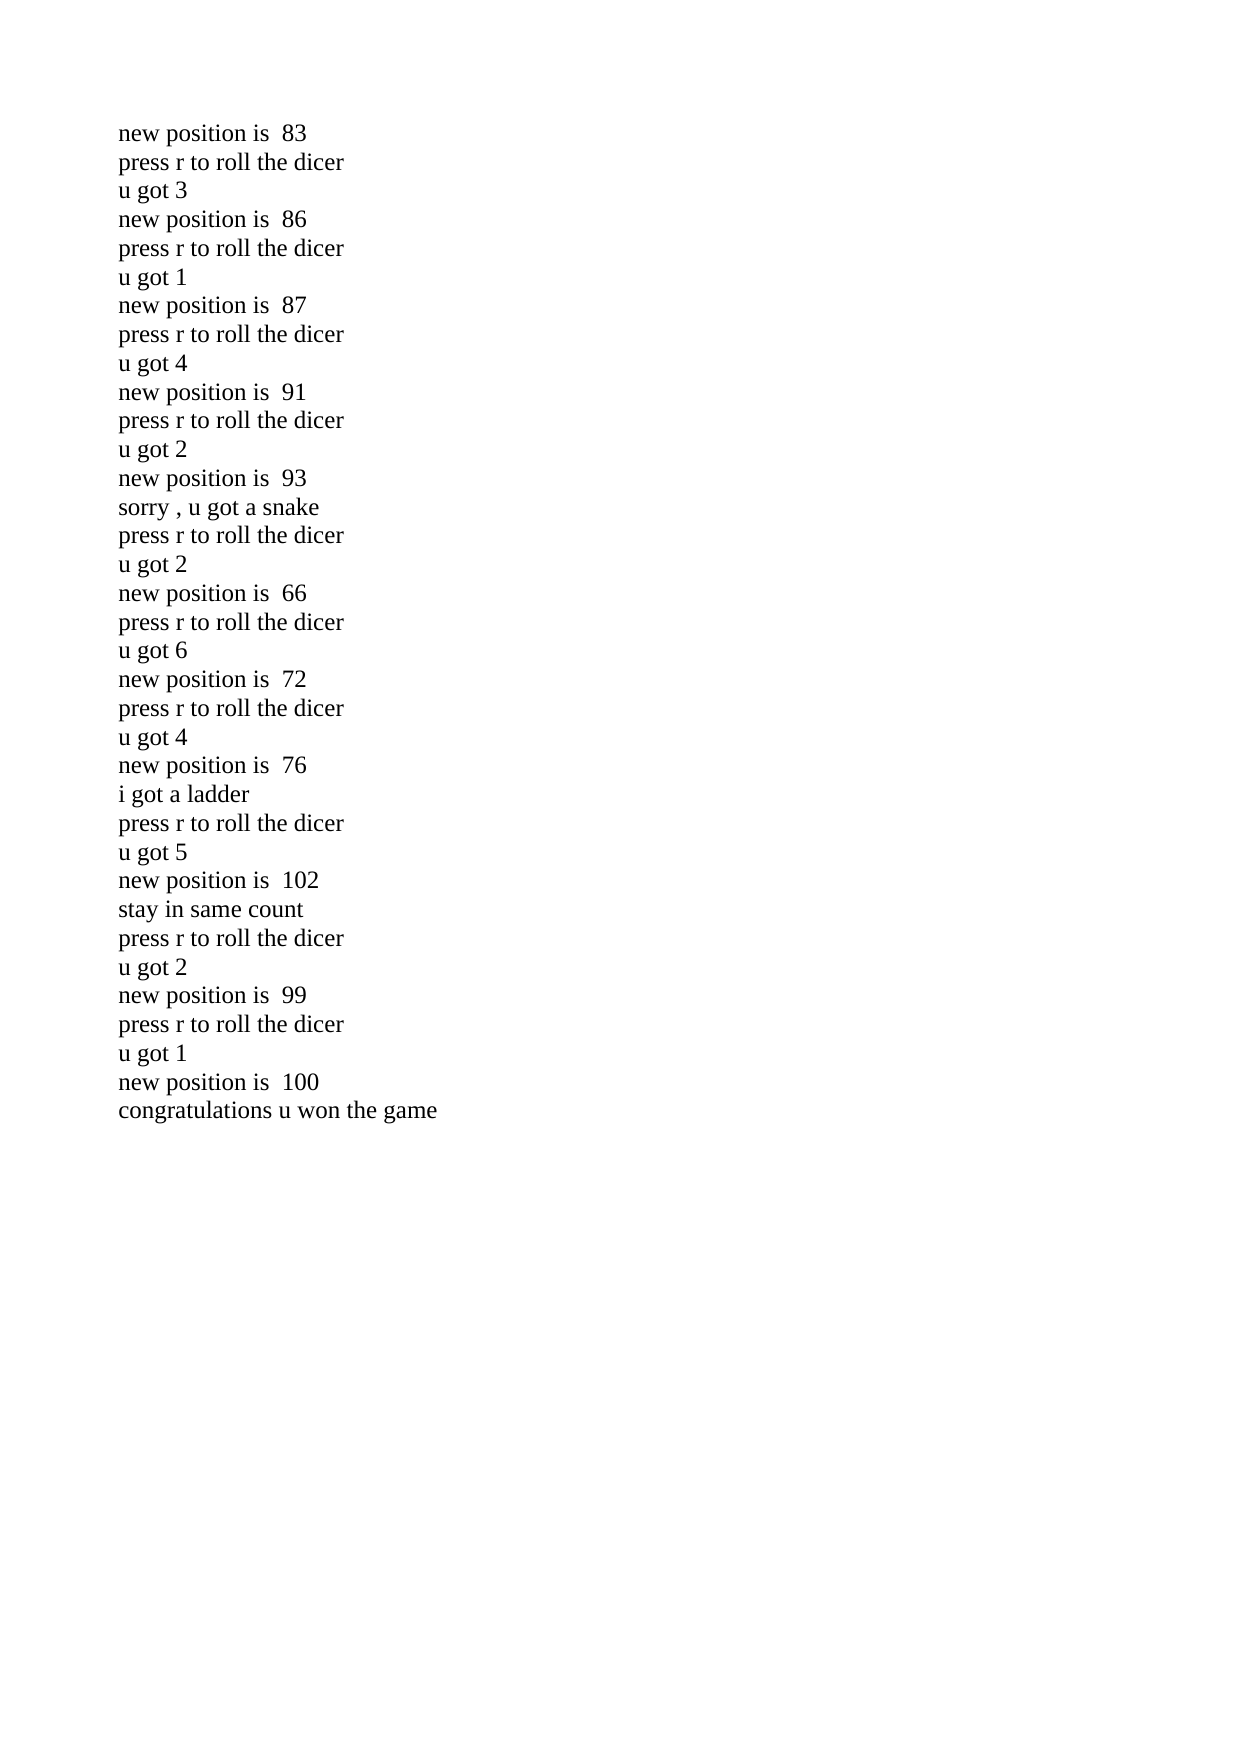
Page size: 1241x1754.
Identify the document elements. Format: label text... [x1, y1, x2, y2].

text u got 3 [118, 176, 1122, 204]
text press r to roll the dicer [118, 319, 1122, 348]
text stay in same count [118, 894, 1122, 923]
text sorry , u got a snake [118, 492, 1122, 521]
text new position is 91 [118, 377, 1122, 406]
text press r to roll the dicer [118, 521, 1122, 549]
text new position is 102 [118, 866, 1122, 894]
text u got 4 [118, 722, 1122, 751]
text press r to roll the dicer [118, 693, 1122, 722]
text press r to roll the dicer [118, 1009, 1122, 1038]
text press r to roll the dicer [118, 406, 1122, 434]
text new position is 72 [118, 664, 1122, 693]
text u got 6 [118, 636, 1122, 664]
text press r to roll the dicer [118, 923, 1122, 952]
text press r to roll the dicer [118, 147, 1122, 176]
text u got 4 [118, 348, 1122, 377]
text new position is 93 [118, 463, 1122, 492]
text new position is 83 [118, 118, 1122, 147]
text new position is 76 [118, 751, 1122, 779]
text u got 2 [118, 434, 1122, 463]
text press r to roll the dicer [118, 808, 1122, 837]
text press r to roll the dicer [118, 233, 1122, 262]
text u got 2 [118, 952, 1122, 981]
text new position is 87 [118, 291, 1122, 319]
text u got 2 [118, 549, 1122, 578]
text new position is 99 [118, 981, 1122, 1009]
text new position is 86 [118, 204, 1122, 233]
text i got a ladder [118, 779, 1122, 808]
text press r to roll the dicer [118, 607, 1122, 636]
text u got 5 [118, 837, 1122, 866]
text u got 1 [118, 262, 1122, 291]
text congratulations u won the game [118, 1096, 1122, 1124]
text new position is 66 [118, 578, 1122, 607]
text u got 1 [118, 1038, 1122, 1067]
text new position is 100 [118, 1067, 1122, 1096]
